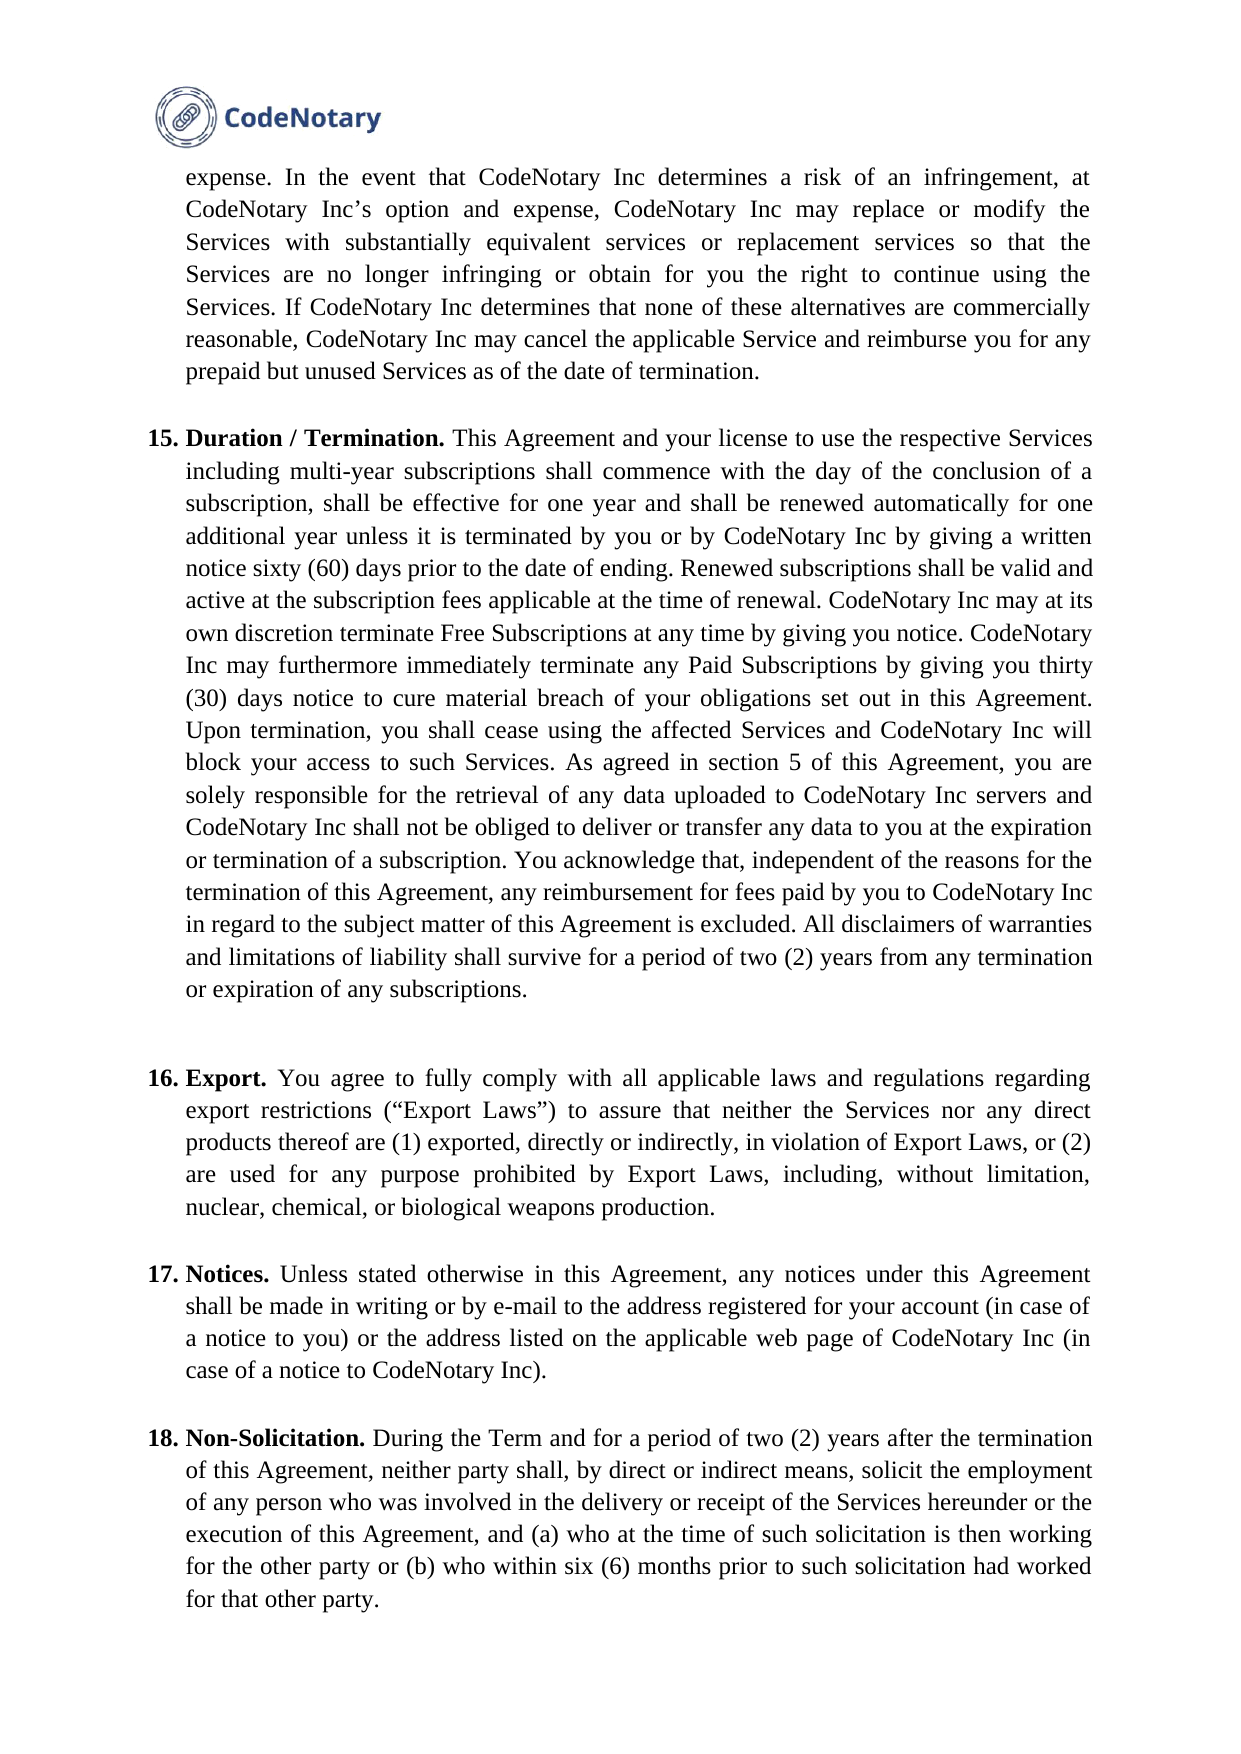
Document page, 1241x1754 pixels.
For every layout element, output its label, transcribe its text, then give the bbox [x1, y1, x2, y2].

list Duration / Termination. This Agreement and your license to use the respective Services including multi-year subscriptions shall commence with the day of the conclusion of a subscription, shall be effective for one year and shall be renewed automatically for one additional year unless it is terminated by you or by CodeNotary Inc by giving a written notice sixty (60) days prior to the date of ending. Renewed subscriptions shall be valid and active at the subscription fees applicable at the time of renewal. CodeNotary Inc may at its own discretion terminate Free Subscriptions at any time by giving you notice. CodeNotary Inc may furthermore immediately terminate any Paid Subscriptions by giving you thirty (30) days notice to cure material breach of your obligations set out in this Agreement. Upon termination, you shall cease using the affected Services and CodeNotary Inc will block your access to such Services. As agreed in section 5 of this Agreement, you are solely responsible for the retrieval of any data uploaded to CodeNotary Inc servers and CodeNotary Inc shall not be obliged to deliver or transfer any data to you at the expiration or termination of a subscription. You acknowledge that, independent of the reasons for the termination of this Agreement, any reimbursement for fees paid by you to CodeNotary Inc in regard to the subject matter of this Agreement is excluded. All disclaimers of warranties and limitations of liability shall survive for a period of two (2) years from any termination or expiration of any subscriptions. [147, 423, 1094, 1003]
list Notices. Unless stated otherwise in this Agreement, any notices under this Agreement shall be made in writing or by e-mail to the address registered for your account (in case of a notice to you) or the address listed on the applicable web page of CodeNotary Inc (in case of a notice to CodeNotary Inc). [147, 1259, 1092, 1384]
picture [147, 73, 389, 161]
text expense. In the event that CodeNotary Inc determines a risk of an infringement, at CodeNotary Inc’s option and expense, CodeNotary Inc may replace or modify the Services with substantially equivalent services or replacement services so that the Services are no longer infringing or obtain for you the right to continue using the Services. If CodeNotary Inc determines that none of these alternatives are commercially reasonable, CodeNotary Inc may cancel the applicable Service and reimburse you for any prepaid but unused Services as of the date of termination. [185, 162, 1092, 385]
list Non-Solicitation. During the Term and for a period of two (2) years after the termination of this Agreement, neither party shall, by direct or indirect means, solicit the employment of any person who was involved in the delivery or receipt of the Services hereunder or the execution of this Agreement, and (a) who at the time of such solicitation is then working for the other party or (b) who within six (6) months prior to such solicitation had worked for that other party. [147, 1423, 1094, 1612]
list Export. You agree to fully comply with all applicable laws and regulations regarding export restrictions (“Export Laws”) to assure that neither the Services nor any direct products thereof are (1) exported, directly or indirectly, in violation of Export Laws, or (2) are used for any purpose prohibited by Export Laws, including, without limitation, nuclear, chemical, or biological weapons production. [147, 1063, 1092, 1220]
